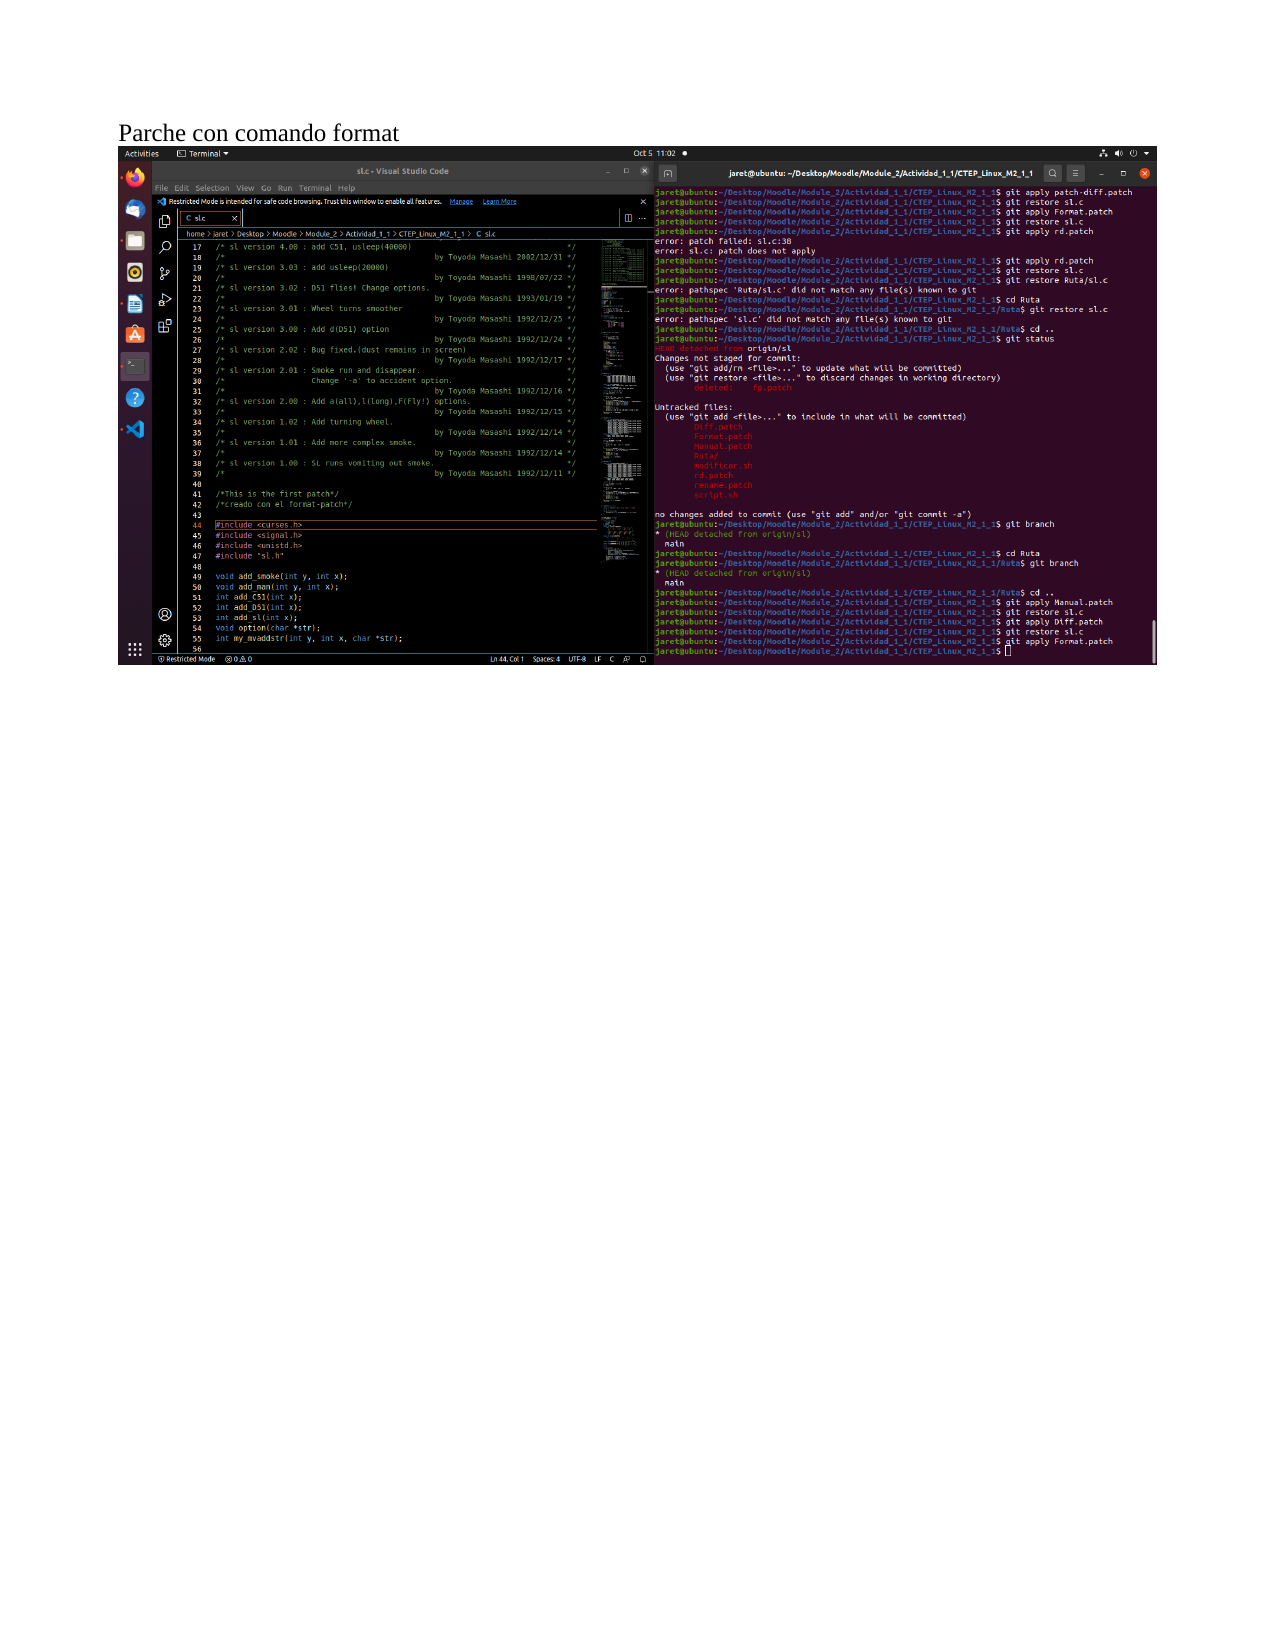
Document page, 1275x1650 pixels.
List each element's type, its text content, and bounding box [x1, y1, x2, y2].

picture [118, 146, 1157, 665]
text Parche con comando format [118, 118, 1157, 146]
